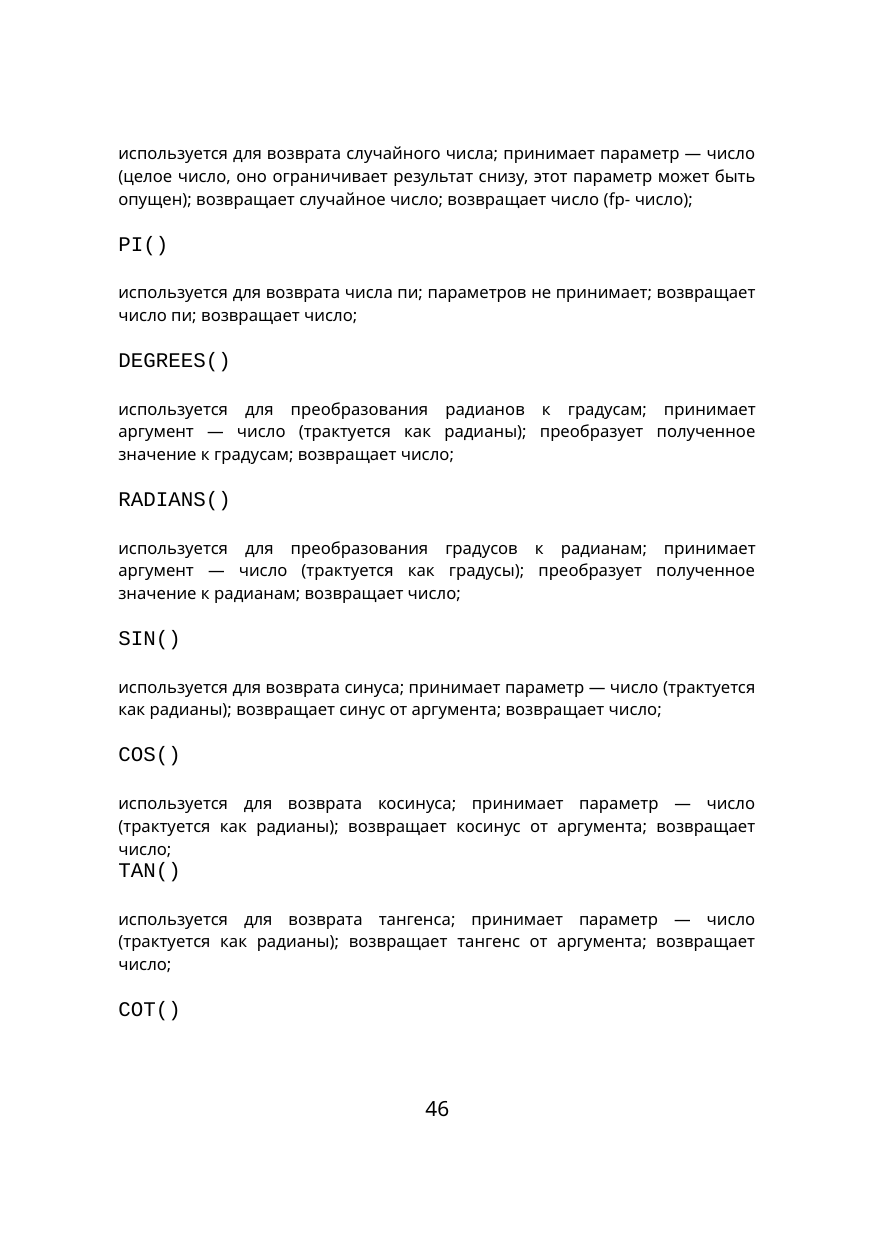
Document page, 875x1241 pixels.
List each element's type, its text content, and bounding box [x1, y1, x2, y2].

text COS() [118, 744, 756, 768]
text используется для возврата косинуса; принимает параметр — число (трактуется как радианы); возвращает косинус от аргумента; возвращает число; [118, 792, 756, 860]
text RADIANS() [118, 489, 756, 513]
text PI() [118, 233, 756, 257]
text используется для возврата числа пи; параметров не принимает; возвращает число пи; возвращает число; [118, 281, 756, 326]
text DEGREES() [118, 350, 756, 373]
text SIN() [118, 628, 756, 652]
text используется для возврата синуса; принимает параметр — число (трактуется как радианы); возвращает синус от аргумента; возвращает число; [118, 675, 756, 721]
text используется для преобразования градусов к радианам; принимает аргумент — число (трактуется как градусы); преобразует полученное значение к радианам; возвращает число; [118, 536, 756, 604]
text COT() [118, 999, 756, 1022]
text TAN() [118, 860, 756, 883]
text используется для преобразования радианов к градусам; принимает аргумент — число (трактуется как радианы); преобразует полученное значение к градусам; возвращает число; [118, 397, 756, 465]
text используется для возврата случайного числа; принимает параметр — число (целое число, оно ограничивает результат снизу, этот параметр может быть опущен); возвращает случайное число; возвращает число (fp- число); [118, 142, 756, 210]
text используется для возврата тангенса; принимает параметр — число (трактуется как радианы); возвращает тангенс от аргумента; возвращает число; [118, 907, 756, 975]
